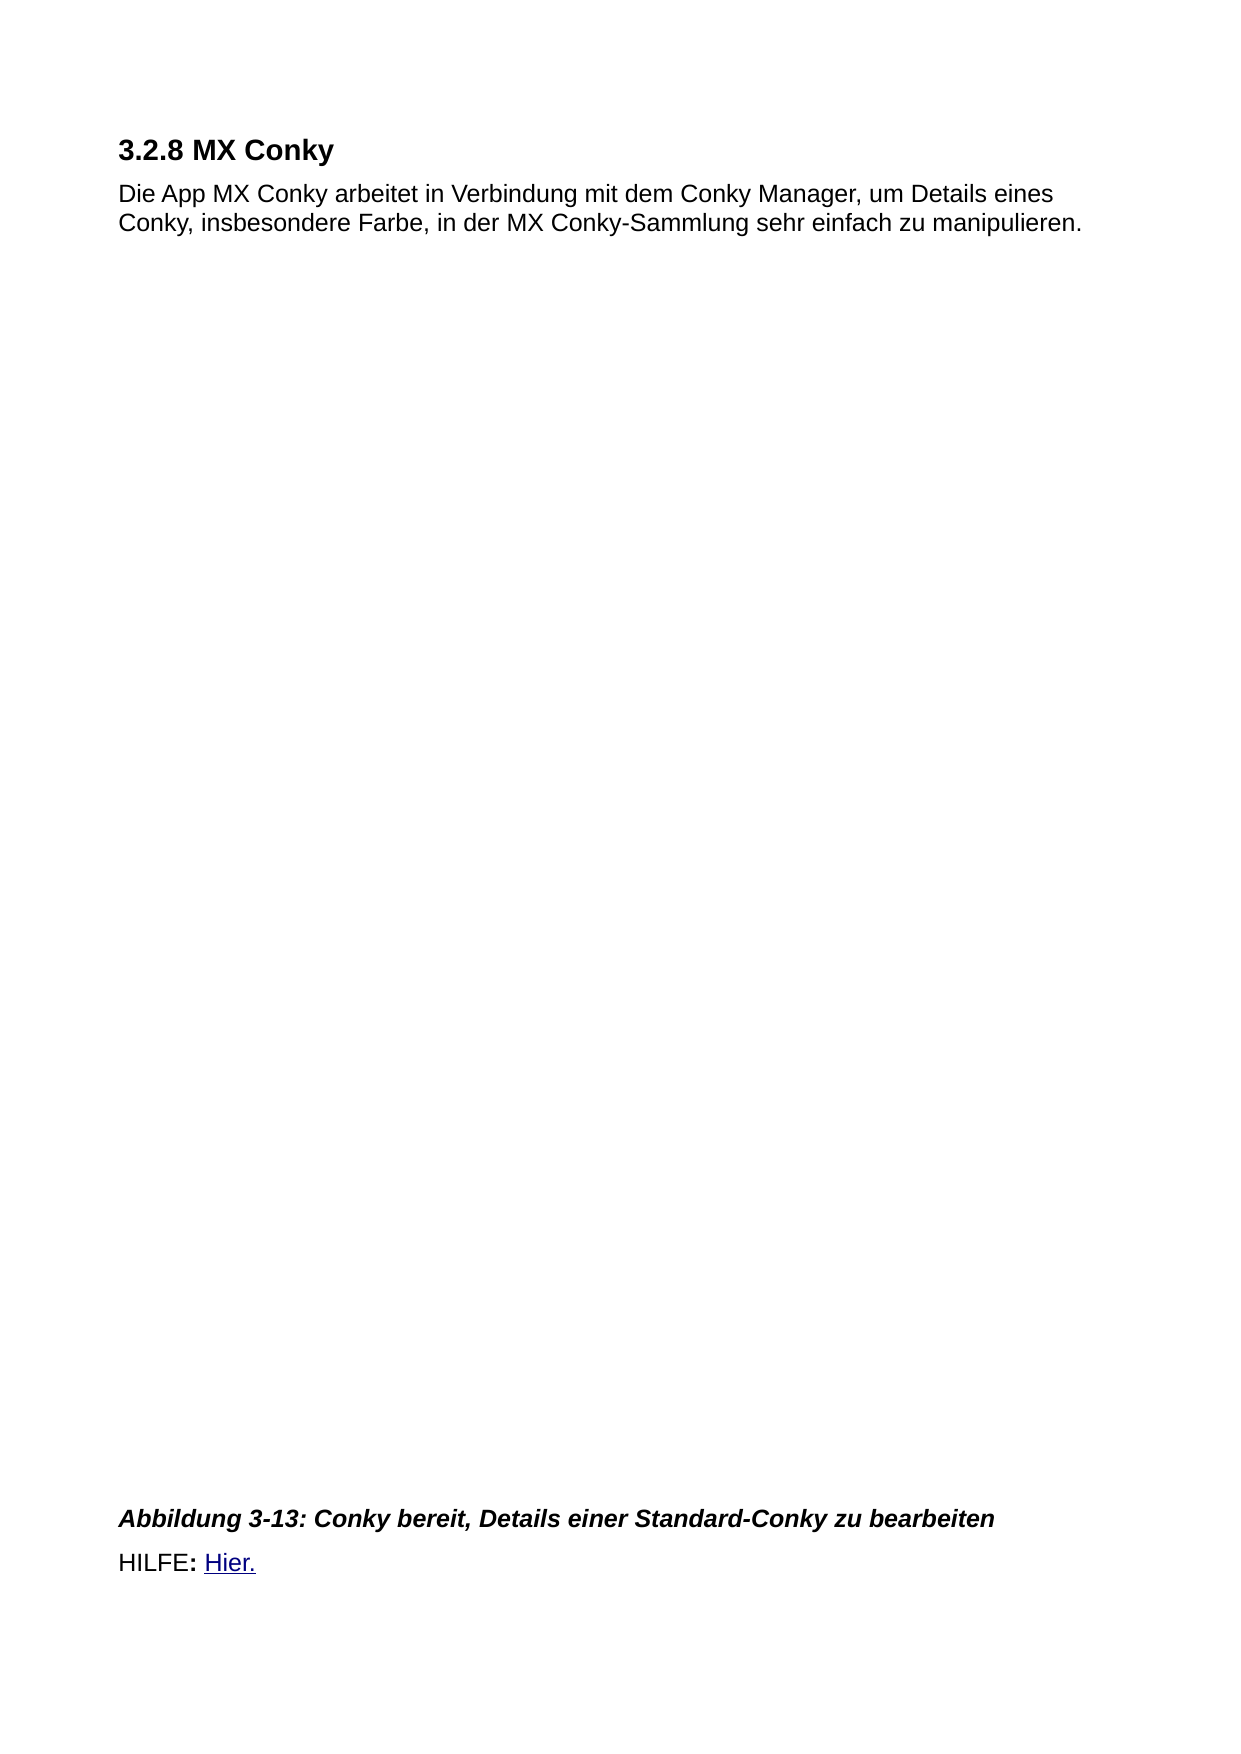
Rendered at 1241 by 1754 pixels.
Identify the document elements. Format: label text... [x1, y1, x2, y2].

text Die App MX Conky arbeitet in Verbindung mit dem Conky Manager, um Details eines Conky, insbesondere Farbe, in der MX Conky-Sammlung sehr einfach zu manipulieren. [118, 179, 1122, 236]
subtitle MX Conky [118, 133, 1122, 166]
text HILFE: Hier. [118, 1548, 1122, 1576]
text Abbildung 3-13: Conky bereit, Details einer Standard-Conky zu bearbeiten [118, 251, 1122, 1533]
